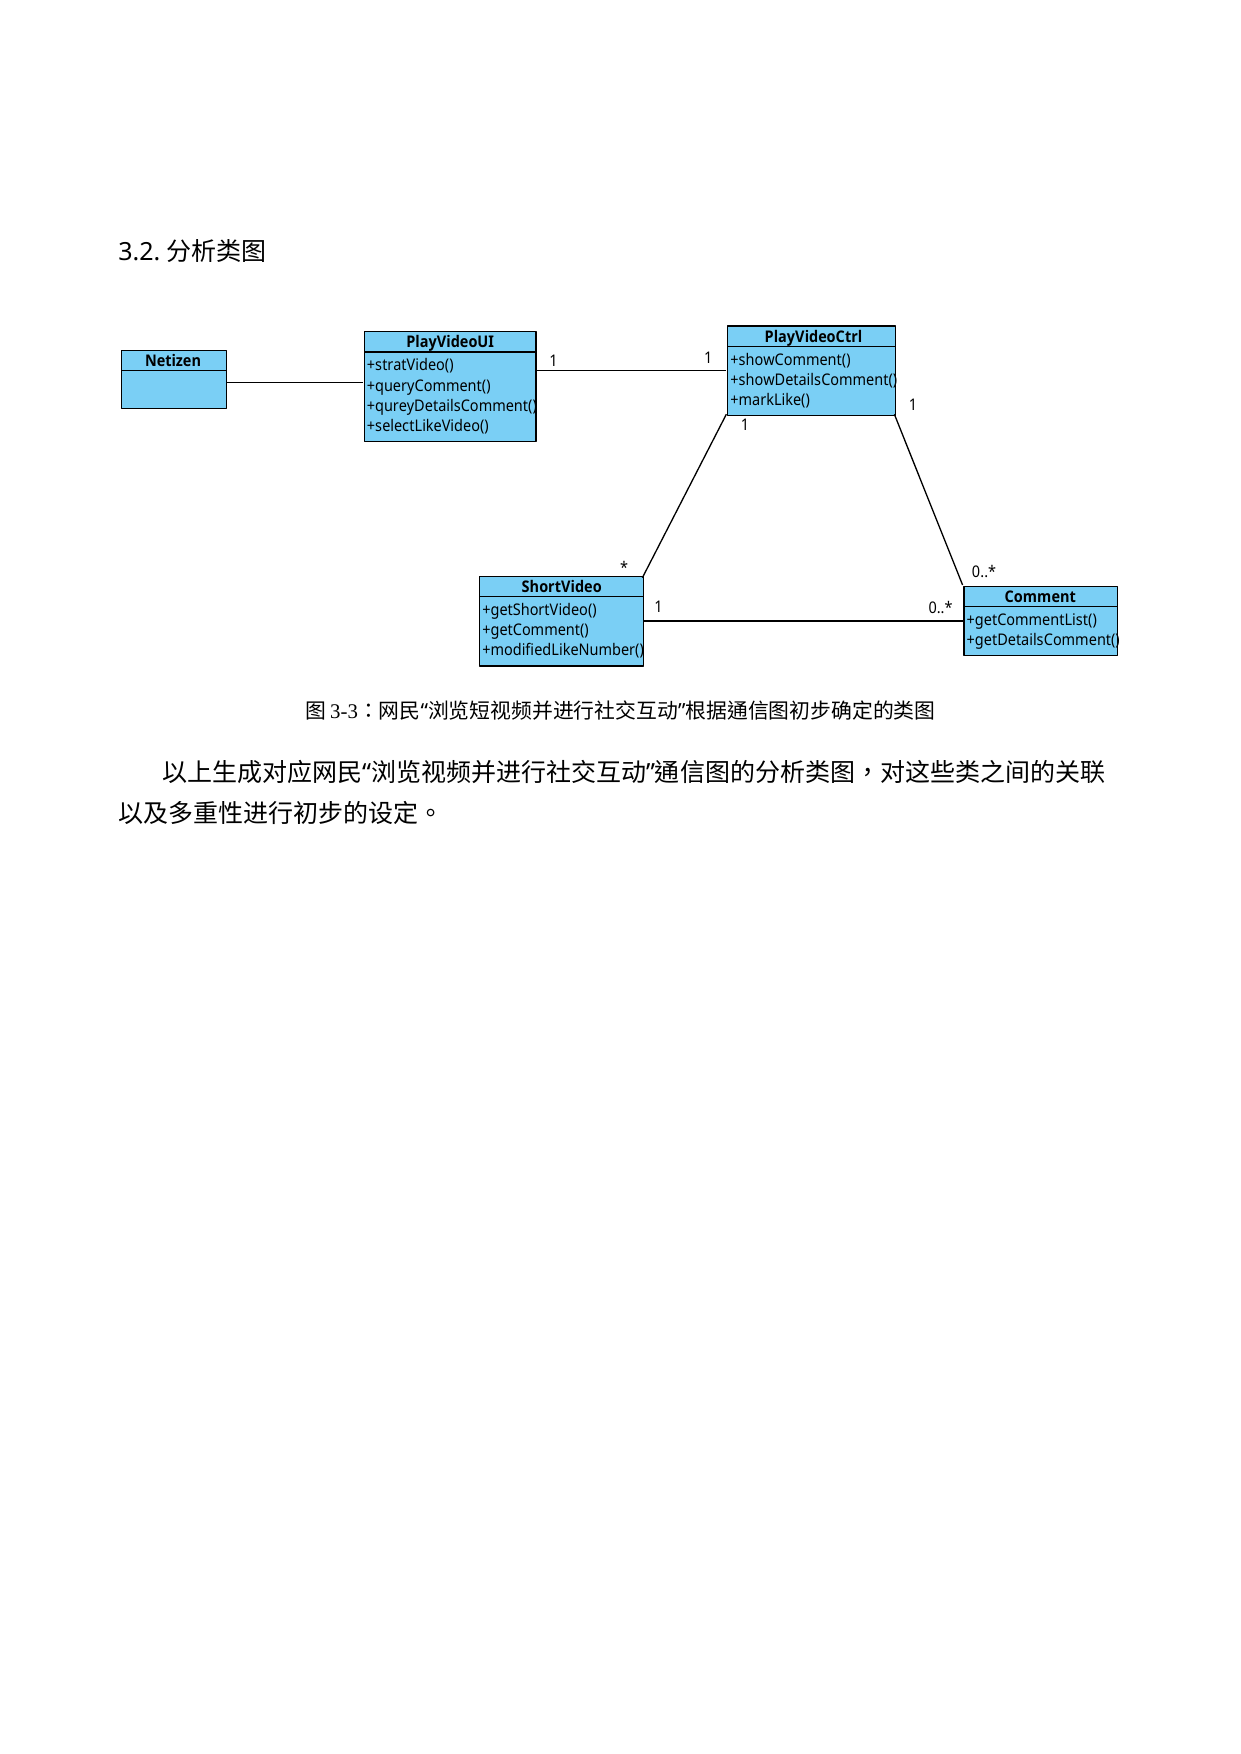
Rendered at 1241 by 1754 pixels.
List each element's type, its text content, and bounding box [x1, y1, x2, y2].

text 图3-3：网民“浏览短视频并进行社交互动”根据通信图初步确定的类图 [118, 696, 1122, 724]
text 以上生成对应网民“浏览视频并进行社交互动”通信图的分析类图，对这些类之间的关联以及多重性进行初步的设定。 [118, 755, 1122, 830]
subtitle 分析类图 [118, 234, 1122, 268]
